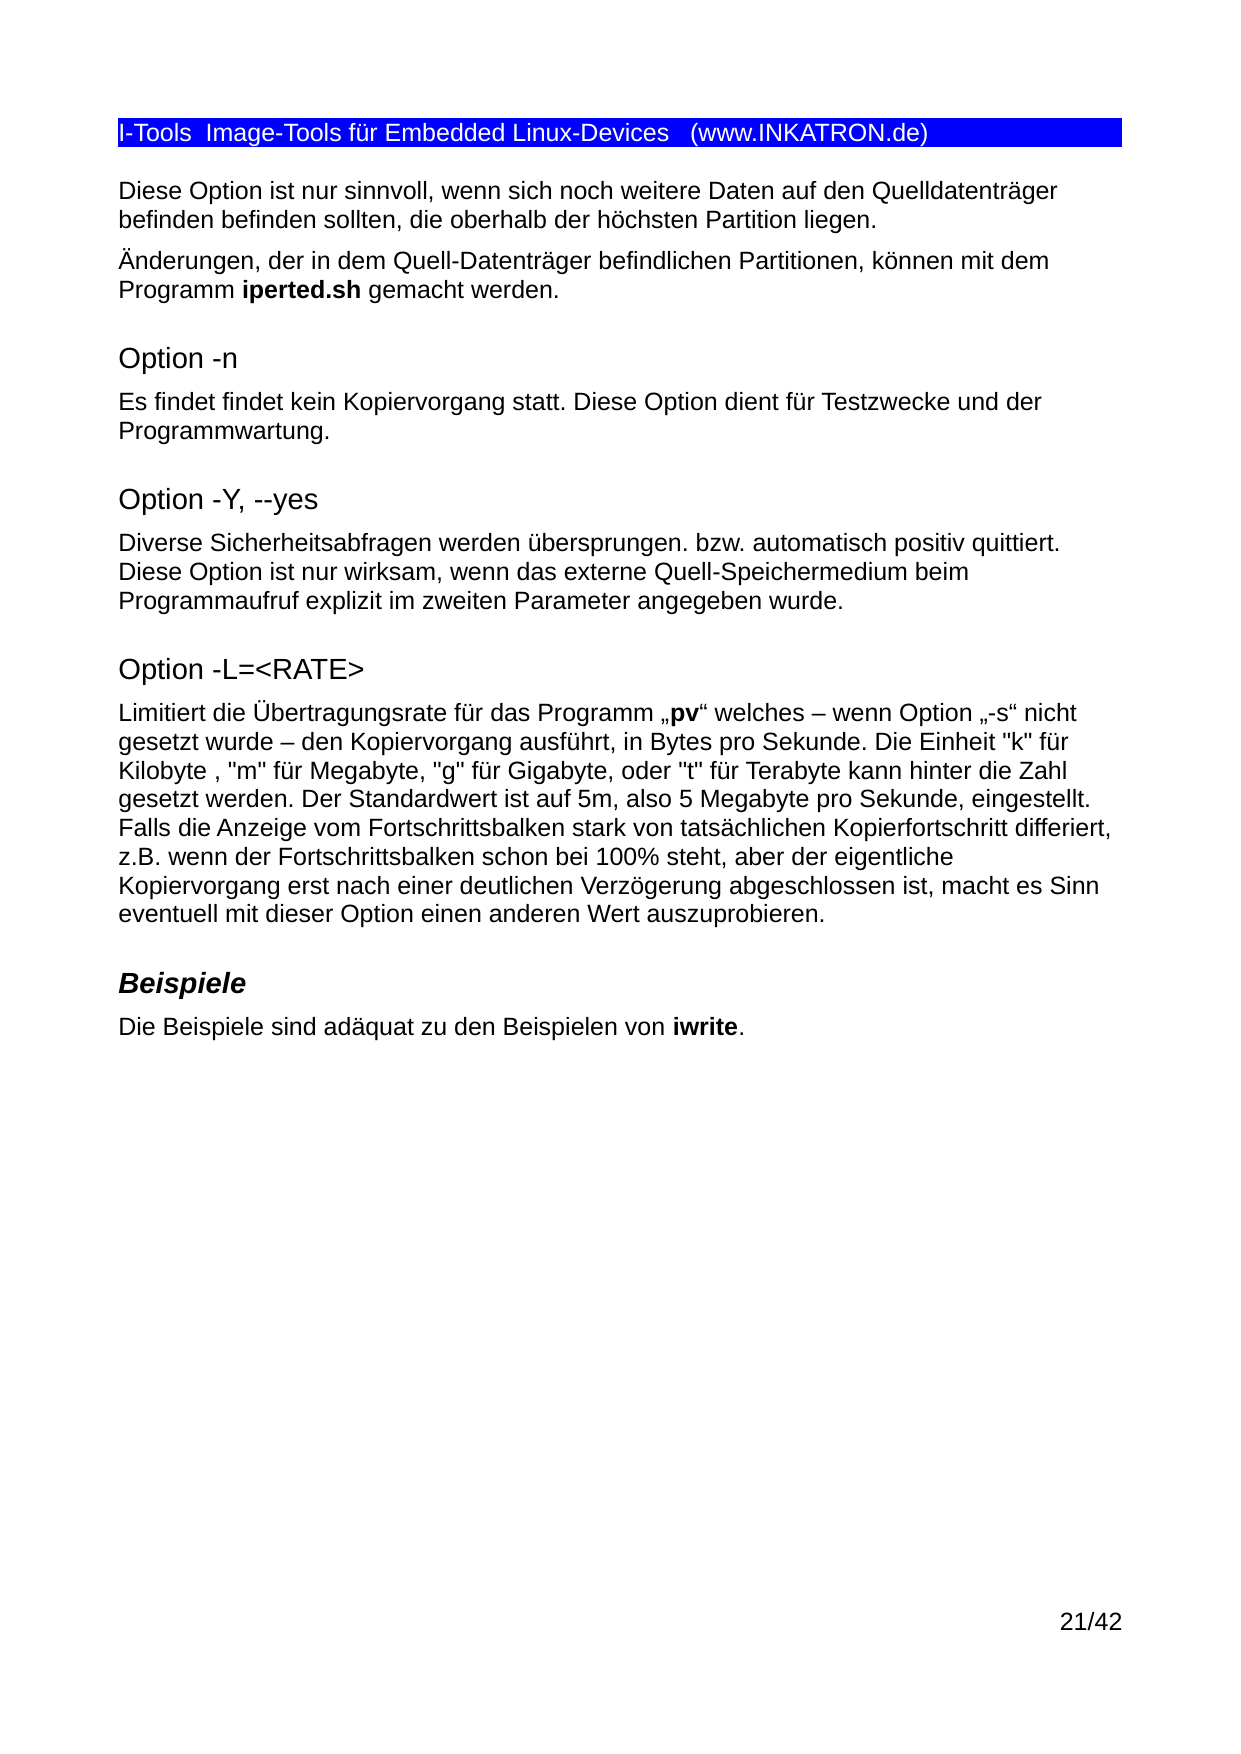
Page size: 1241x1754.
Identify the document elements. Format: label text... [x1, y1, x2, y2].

text Änderungen, der in dem Quell-Datenträger befindlichen Partitionen, können mit dem Programm iperted.sh gemacht werden. [118, 246, 1122, 304]
subtitle Option -Y, --yes [118, 482, 1122, 516]
subtitle Option -n [118, 341, 1122, 375]
text Limitiert die Übertragungsrate für das Programm „pv“ welches – wenn Option „-s“ nicht gesetzt wurde – den Kopiervorgang ausführt, in Bytes pro Sekunde. Die Einheit "k" für Kilobyte , "m" für Megabyte, "g" für Gigabyte, oder "t" für Terabyte kann hinter die Zahl gesetzt werden. Der Standardwert ist auf 5m, also 5 Megabyte pro Sekunde, eingestellt. Falls die Anzeige vom Fortschrittsbalken stark von tatsächlichen Kopierfortschritt differiert, z.B. wenn der Fortschrittsbalken schon bei 100% steht, aber der eigentliche Kopiervorgang erst nach einer deutlichen Verzögerung abgeschlossen ist, macht es Sinn eventuell mit dieser Option einen anderen Wert auszuprobieren. [118, 698, 1122, 928]
text Diese Option ist nur sinnvoll, wenn sich noch weitere Daten auf den Quelldatenträger befinden befinden sollten, die oberhalb der höchsten Partition liegen. [118, 176, 1122, 234]
text Es findet findet kein Kopiervorgang statt. Diese Option dient für Testzwecke und der Programmwartung. [118, 387, 1122, 445]
text Die Beispiele sind adäquat zu den Beispielen von iwrite. [118, 1012, 1122, 1041]
subtitle Option -L=<RATE> [118, 652, 1122, 686]
subtitle Beispiele [118, 966, 1122, 999]
text Diverse Sicherheitsabfragen werden übersprungen. bzw. automatisch positiv quittiert. Diese Option ist nur wirksam, wenn das externe Quell-Speichermedium beim Programmaufruf explizit im zweiten Parameter angegeben wurde. [118, 528, 1122, 615]
